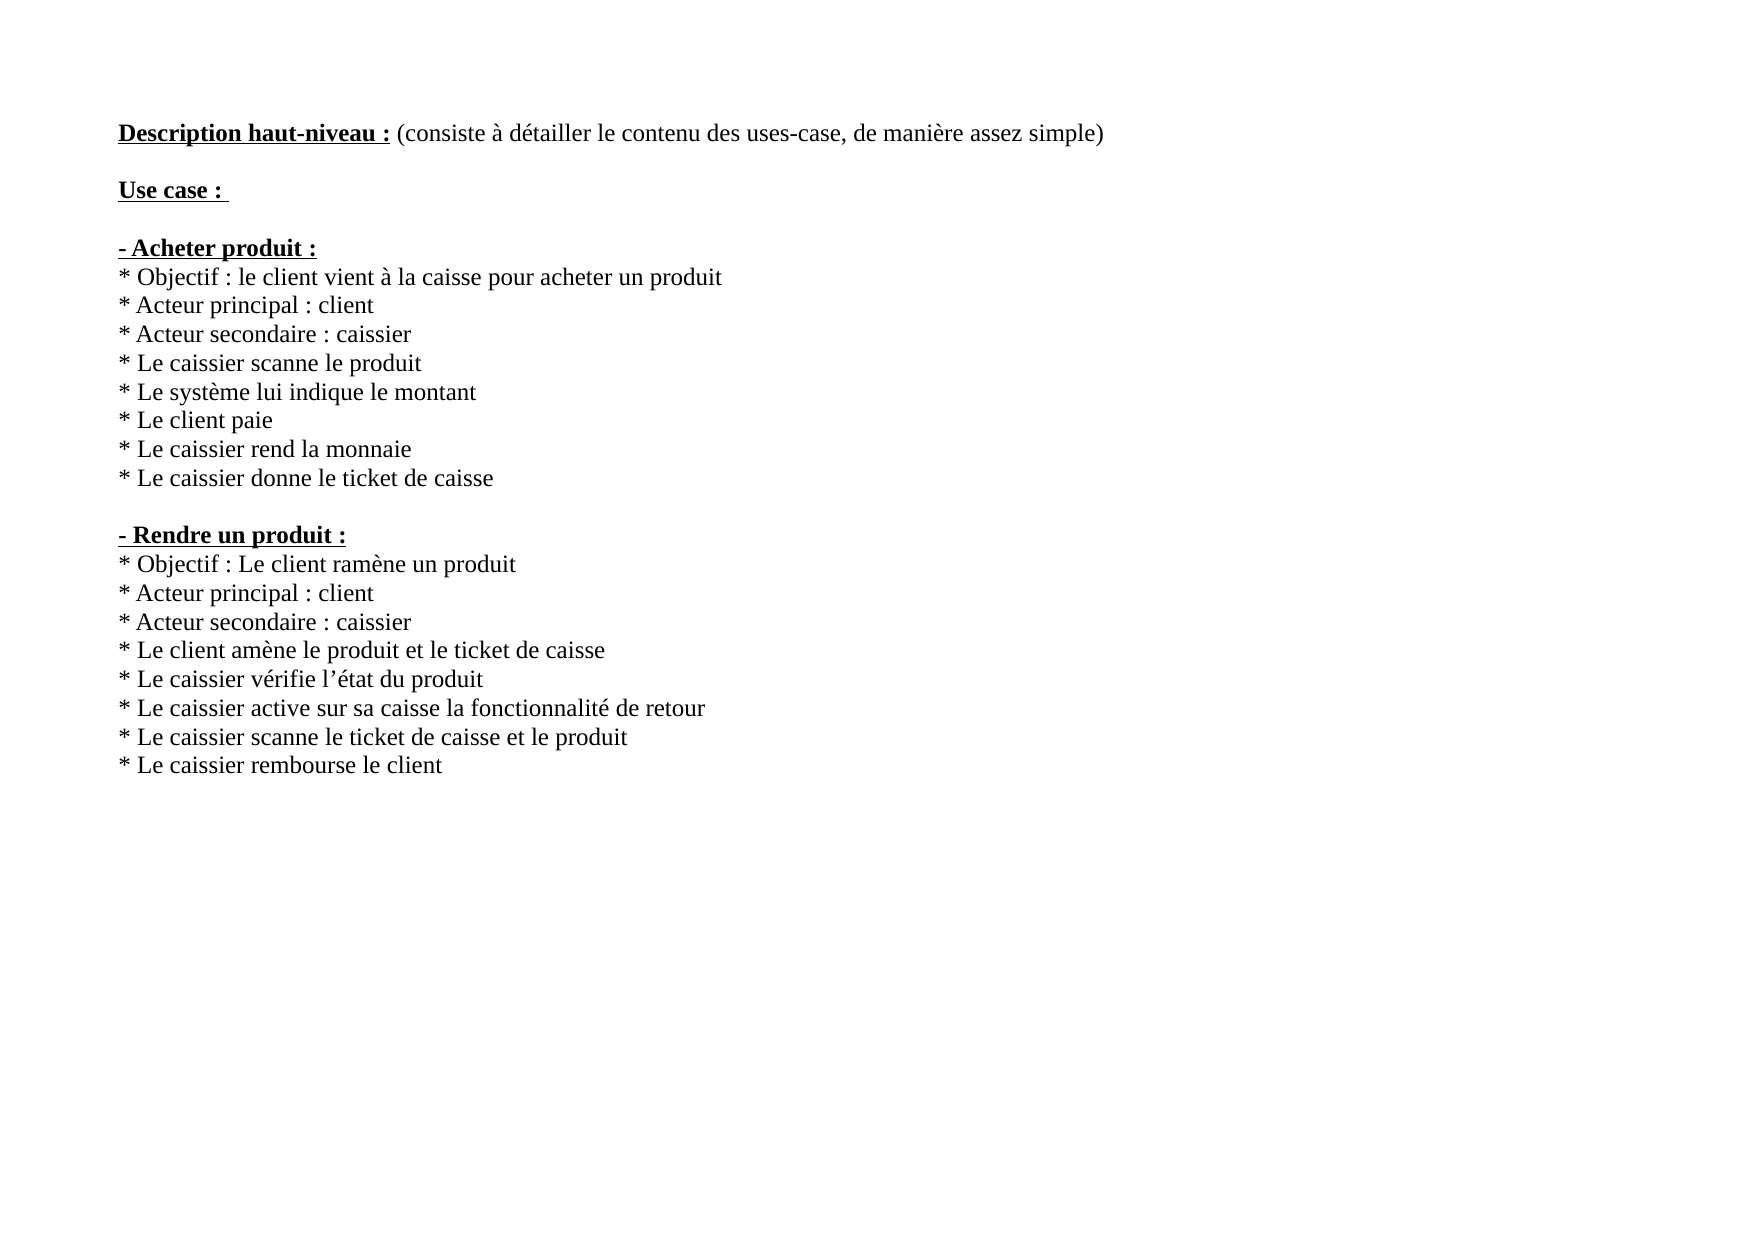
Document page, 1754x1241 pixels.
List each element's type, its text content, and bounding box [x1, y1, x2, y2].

text * Objectif : Le client ramène un produit [118, 549, 1636, 578]
text - Acheter produit : [118, 233, 1671, 262]
text * Le caissier rembourse le client [118, 751, 1636, 779]
text * Acteur principal : client [118, 291, 1636, 319]
text * Acteur secondaire : caissier [118, 319, 1636, 348]
text * Objectif : le client vient à la caisse pour acheter un produit [118, 262, 1636, 291]
text * Le caissier scanne le ticket de caisse et le produit [118, 722, 1636, 751]
text Use case : [118, 176, 1636, 204]
text * Acteur principal : client [118, 578, 1636, 607]
text * Le caissier active sur sa caisse la fonctionnalité de retour [118, 693, 1636, 722]
text * Le caissier scanne le produit [118, 348, 1636, 377]
text * Le caissier donne le ticket de caisse [118, 463, 1636, 492]
text * Le client amène le produit et le ticket de caisse [118, 636, 1636, 664]
text * Le caissier rend la monnaie [118, 434, 1636, 463]
text * Le client paie [118, 406, 1636, 434]
text Description haut-niveau : (consiste à détailler le contenu des uses-case, de manière assez simple) [118, 118, 1636, 147]
text * Acteur secondaire : caissier [118, 607, 1636, 636]
text * Le caissier vérifie l’état du produit [118, 664, 1636, 693]
text * Le système lui indique le montant [118, 377, 1636, 406]
text - Rendre un produit : [118, 521, 1636, 549]
